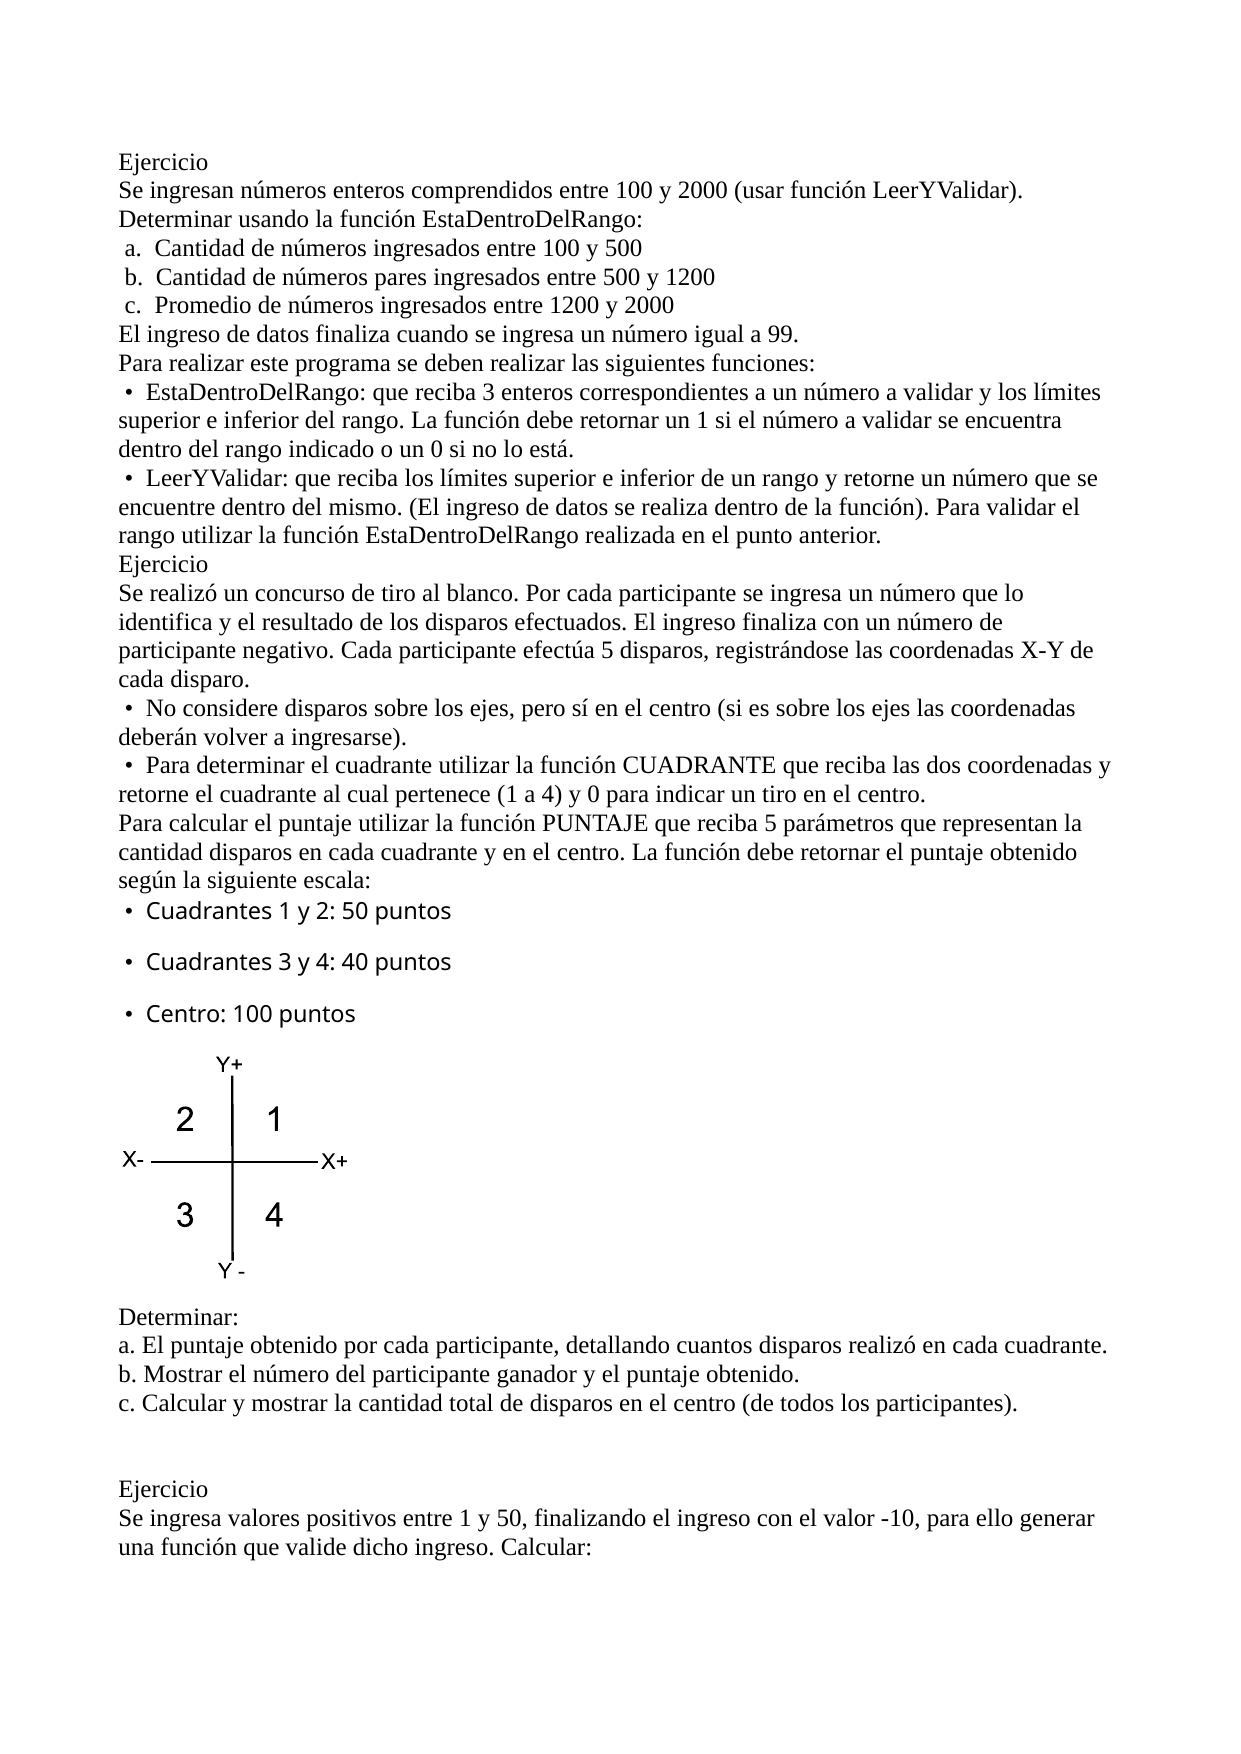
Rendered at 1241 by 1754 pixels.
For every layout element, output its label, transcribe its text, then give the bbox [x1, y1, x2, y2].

text Para calcular el puntaje utilizar la función PUNTAJE que reciba 5 parámetros que representan la cantidad disparos en cada cuadrante y en el centro. La función debe retornar el puntaje obtenido según la siguiente escala: [118, 808, 1122, 894]
text • No considere disparos sobre los ejes, pero sí en el centro (si es sobre los ejes las coordenadas deberán volver a ingresarse). [118, 693, 1122, 751]
text Se ingresan números enteros comprendidos entre 100 y 2000 (usar función LeerYValidar). Determinar usando la función EstaDentroDelRango: [118, 176, 1122, 233]
text • Para determinar el cuadrante utilizar la función CUADRANTE que reciba las dos coordenadas y retorne el cuadrante al cual pertenece (1 a 4) y 0 para indicar un tiro en el centro. [118, 751, 1122, 808]
text • Cuadrantes 1 y 2: 50 puntos [118, 894, 1122, 926]
text • Cuadrantes 3 y 4: 40 puntos [118, 946, 1122, 978]
text Ejercicio [118, 1474, 1122, 1503]
text a. El puntaje obtenido por cada participante, detallando cuantos disparos realizó en cada cuadrante. b. Mostrar el número del participante ganador y el puntaje obtenido. c. Calcular y mostrar la cantidad total de disparos en el centro (de todos los participantes). [118, 1330, 1122, 1417]
text • Centro: 100 puntos [118, 997, 1122, 1029]
text a. Cantidad de números ingresados entre 100 y 500 [118, 233, 1122, 262]
text • EstaDentroDelRango: que reciba 3 enteros correspondientes a un número a validar y los límites superior e inferior del rango. La función debe retornar un 1 si el número a validar se encuentra dentro del rango indicado o un 0 si no lo está. [118, 377, 1122, 463]
text b. Cantidad de números pares ingresados entre 500 y 1200 [118, 262, 1122, 291]
text Ejercicio [118, 549, 1122, 578]
text • LeerYValidar: que reciba los límites superior e inferior de un rango y retorne un número que se encuentre dentro del mismo. (El ingreso de datos se realiza dentro de la función). Para validar el rango utilizar la función EstaDentroDelRango realizada en el punto anterior. [118, 463, 1122, 549]
text Ejercicio [118, 147, 1122, 176]
text Para realizar este programa se deben realizar las siguientes funciones: [118, 348, 1122, 377]
text c. Promedio de números ingresados entre 1200 y 2000 [118, 291, 1122, 319]
text Se ingresa valores positivos entre 1 y 50, finalizando el ingreso con el valor -10, para ello generar una función que valide dicho ingreso. Calcular: [118, 1503, 1122, 1560]
text El ingreso de datos finaliza cuando se ingresa un número igual a 99. [118, 319, 1122, 348]
text Determinar: [118, 1302, 1122, 1330]
text Se realizó un concurso de tiro al blanco. Por cada participante se ingresa un número que lo identifica y el resultado de los disparos efectuados. El ingreso finaliza con un número de participante negativo. Cada participante efectúa 5 disparos, registrándose las coordenadas X-Y de cada disparo. [118, 578, 1122, 693]
